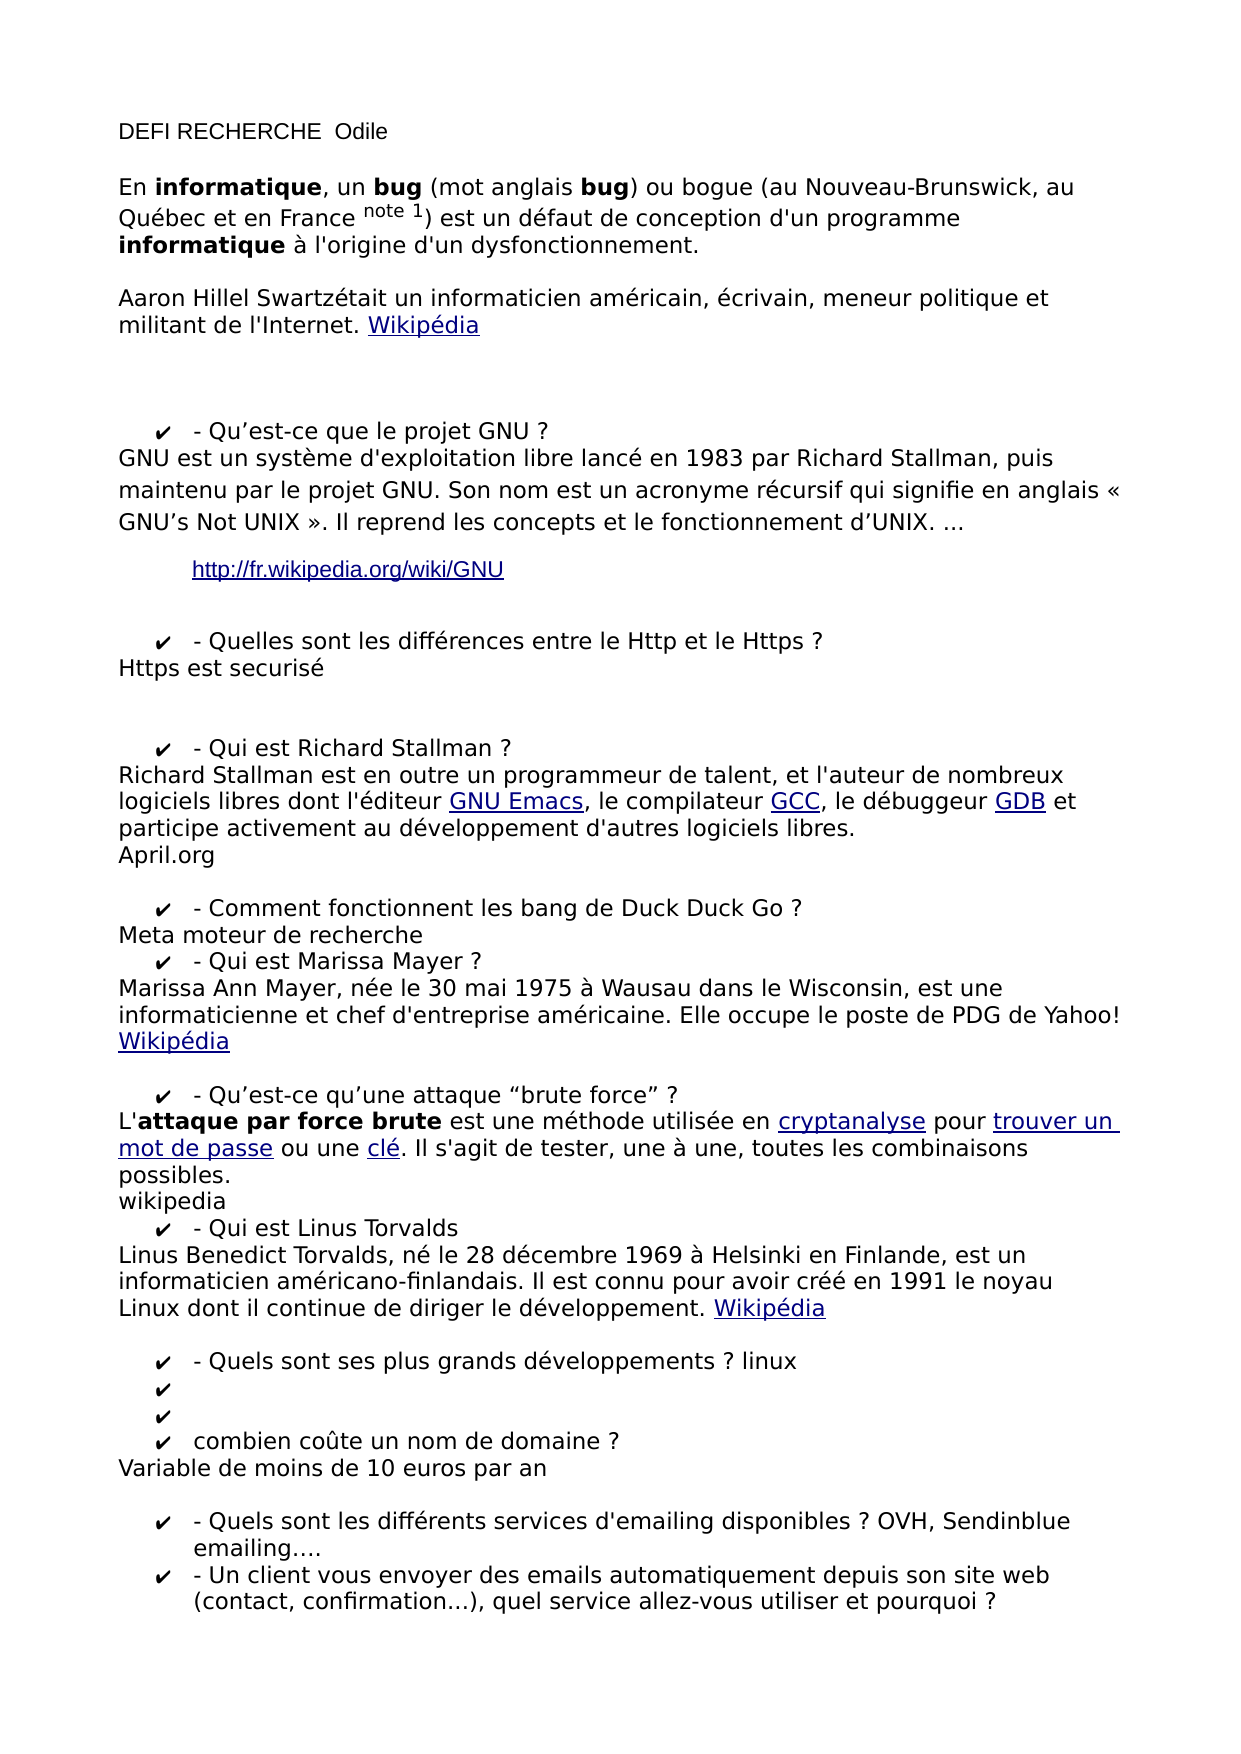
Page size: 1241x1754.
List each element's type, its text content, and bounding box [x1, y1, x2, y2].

text Https est securisé [118, 655, 1122, 682]
list - Qui est Marissa Mayer ? [156, 948, 1122, 975]
text Marissa Ann Mayer, née le 30 mai 1975 à Wausau dans le Wisconsin, est une informaticienne et chef d'entreprise américaine. Elle occupe le poste de PDG de Yahoo! Wikipédia [118, 975, 1122, 1055]
text GNU est un système d'exploitation libre lancé en 1983 par Richard Stallman, puis maintenu par le projet GNU. Son nom est un acronyme récursif qui signifie en anglais « GNU’s Not UNIX ». Il reprend les concepts et le fonctionnement d’UNIX. ... [118, 445, 1122, 536]
text Richard Stallman est en outre un programmeur de talent, et l'auteur de nombreux logiciels libres dont l'éditeur GNU Emacs, le compilateur GCC, le débuggeur GDB et participe activement au développement d'autres logiciels libres. [118, 762, 1122, 842]
text En informatique, un bug (mot anglais bug) ou bogue (au Nouveau-Brunswick, au Québec et en France note 1) est un défaut de conception d'un programme informatique à l'origine d'un dysfonctionnement. [118, 174, 1122, 258]
list - Qu’est-ce que le projet GNU ? [156, 418, 1122, 445]
list - Qui est Richard Stallman ? [156, 735, 1122, 762]
text April.org [118, 842, 1122, 868]
text Meta moteur de recherche [118, 922, 1122, 948]
text Variable de moins de 10 euros par an [118, 1455, 1122, 1482]
list - Un client vous envoyer des emails automatiquement depuis son site web (contact, confirmation...), quel service allez-vous utiliser et pourquoi ? [156, 1562, 1122, 1615]
list - Qui est Linus Torvalds [156, 1215, 1122, 1242]
text L'attaque par force brute est une méthode utilisée en cryptanalyse pour trouver un mot de passe ou une clé. Il s'agit de tester, une à une, toutes les combinaisons possibles. [118, 1108, 1122, 1188]
text Linus Benedict Torvalds, né le 28 décembre 1969 à Helsinki en Finlande, est un informaticien américano-finlandais. Il est connu pour avoir créé en 1991 le noyau Linux dont il continue de diriger le développement. Wikipédia [118, 1242, 1122, 1322]
text Aaron Hillel Swartzétait un informaticien américain, écrivain, meneur politique et militant de l'Internet. Wikipédia [118, 285, 1122, 338]
list - Quels sont ses plus grands développements ? linux [156, 1348, 1122, 1375]
list - Qu’est-ce qu’une attaque “brute force” ? [156, 1082, 1122, 1108]
list - Comment fonctionnent les bang de Duck Duck Go ? [156, 895, 1122, 922]
list combien coûte un nom de domaine ? [156, 1428, 1122, 1455]
list - Quelles sont les différences entre le Http et le Https ? [156, 628, 1122, 655]
list - Quels sont les différents services d'emailing disponibles ? OVH, Sendinblue emailing…. [156, 1508, 1122, 1562]
text wikipedia [118, 1188, 1122, 1215]
list http://fr.wikipedia.org/wiki/GNU [162, 556, 1122, 582]
